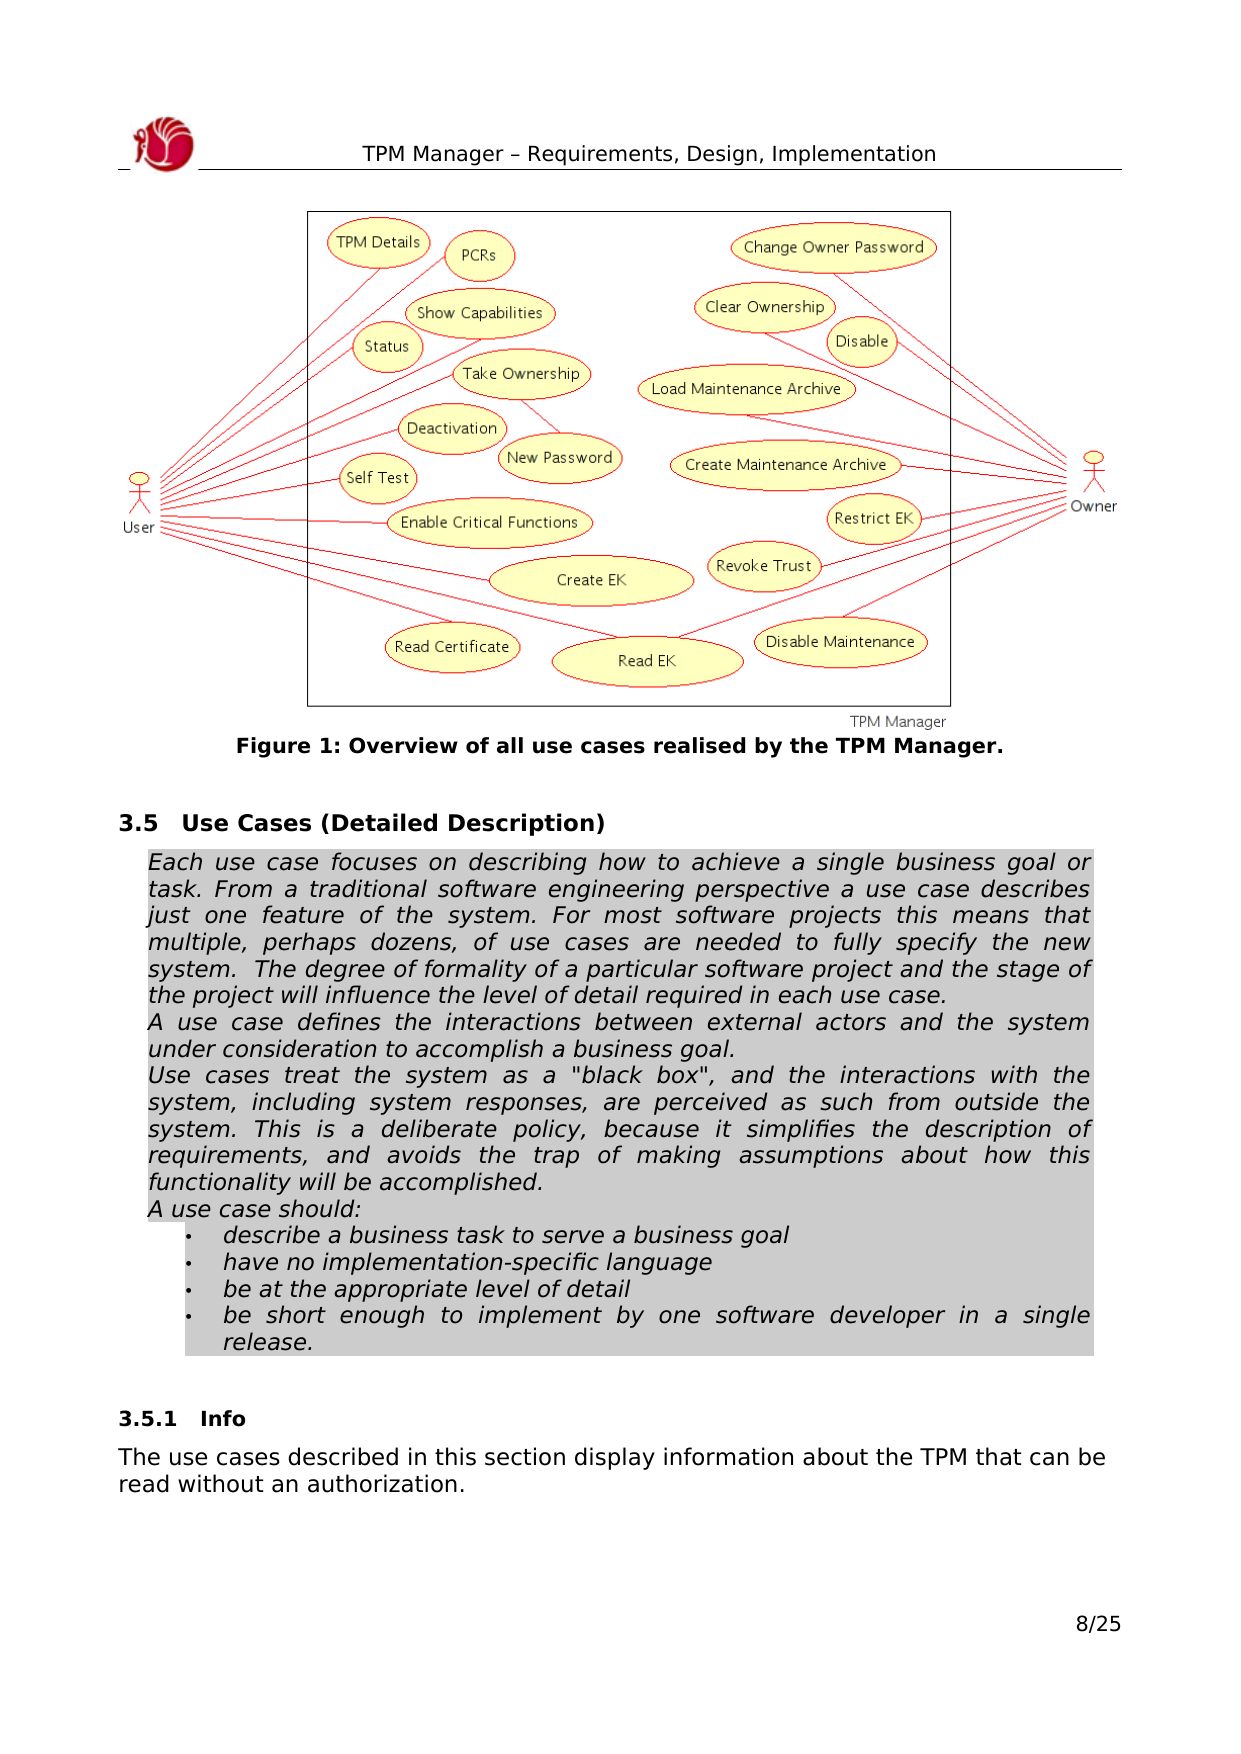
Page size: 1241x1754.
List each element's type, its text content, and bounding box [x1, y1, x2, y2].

list be short enough to implement by one software developer in a single release. [185, 1302, 1094, 1356]
text A use case defines the interactions between external actors and the system under consideration to accomplish a business goal. [148, 1009, 1094, 1062]
text The use cases described in this section display information about the TPM that can be read without an authorization. [118, 1444, 1122, 1497]
list be at the appropriate level of detail [185, 1276, 1094, 1302]
subtitle Info [118, 1407, 1122, 1432]
list have no implementation-specific language [185, 1249, 1094, 1276]
picture [118, 211, 1123, 734]
list describe a business task to serve a business goal [185, 1222, 1094, 1249]
text Figure 1: Overview of all use cases realised by the TPM Manager. [118, 734, 1122, 758]
text A use case should: [148, 1196, 1094, 1222]
text Use cases treat the system as a "black box", and the interactions with the system, including system responses, are perceived as such from outside the system. This is a deliberate policy, because it simplifies the description of requirements, and avoids the trap of making assumptions about how this functionality will be accomplished. [148, 1062, 1094, 1196]
subtitle Use Cases (Detailed Description) [118, 810, 1122, 837]
picture [130, 114, 199, 174]
text Each use case focuses on describing how to achieve a single business goal or task. From a traditional software engineering perspective a use case describes just one feature of the system. For most software projects this means that multiple, perhaps dozens, of use cases are needed to fully specify the new system. The degree of formality of a particular software project and the stage of the project will influence the level of detail required in each use case. [148, 849, 1094, 1009]
